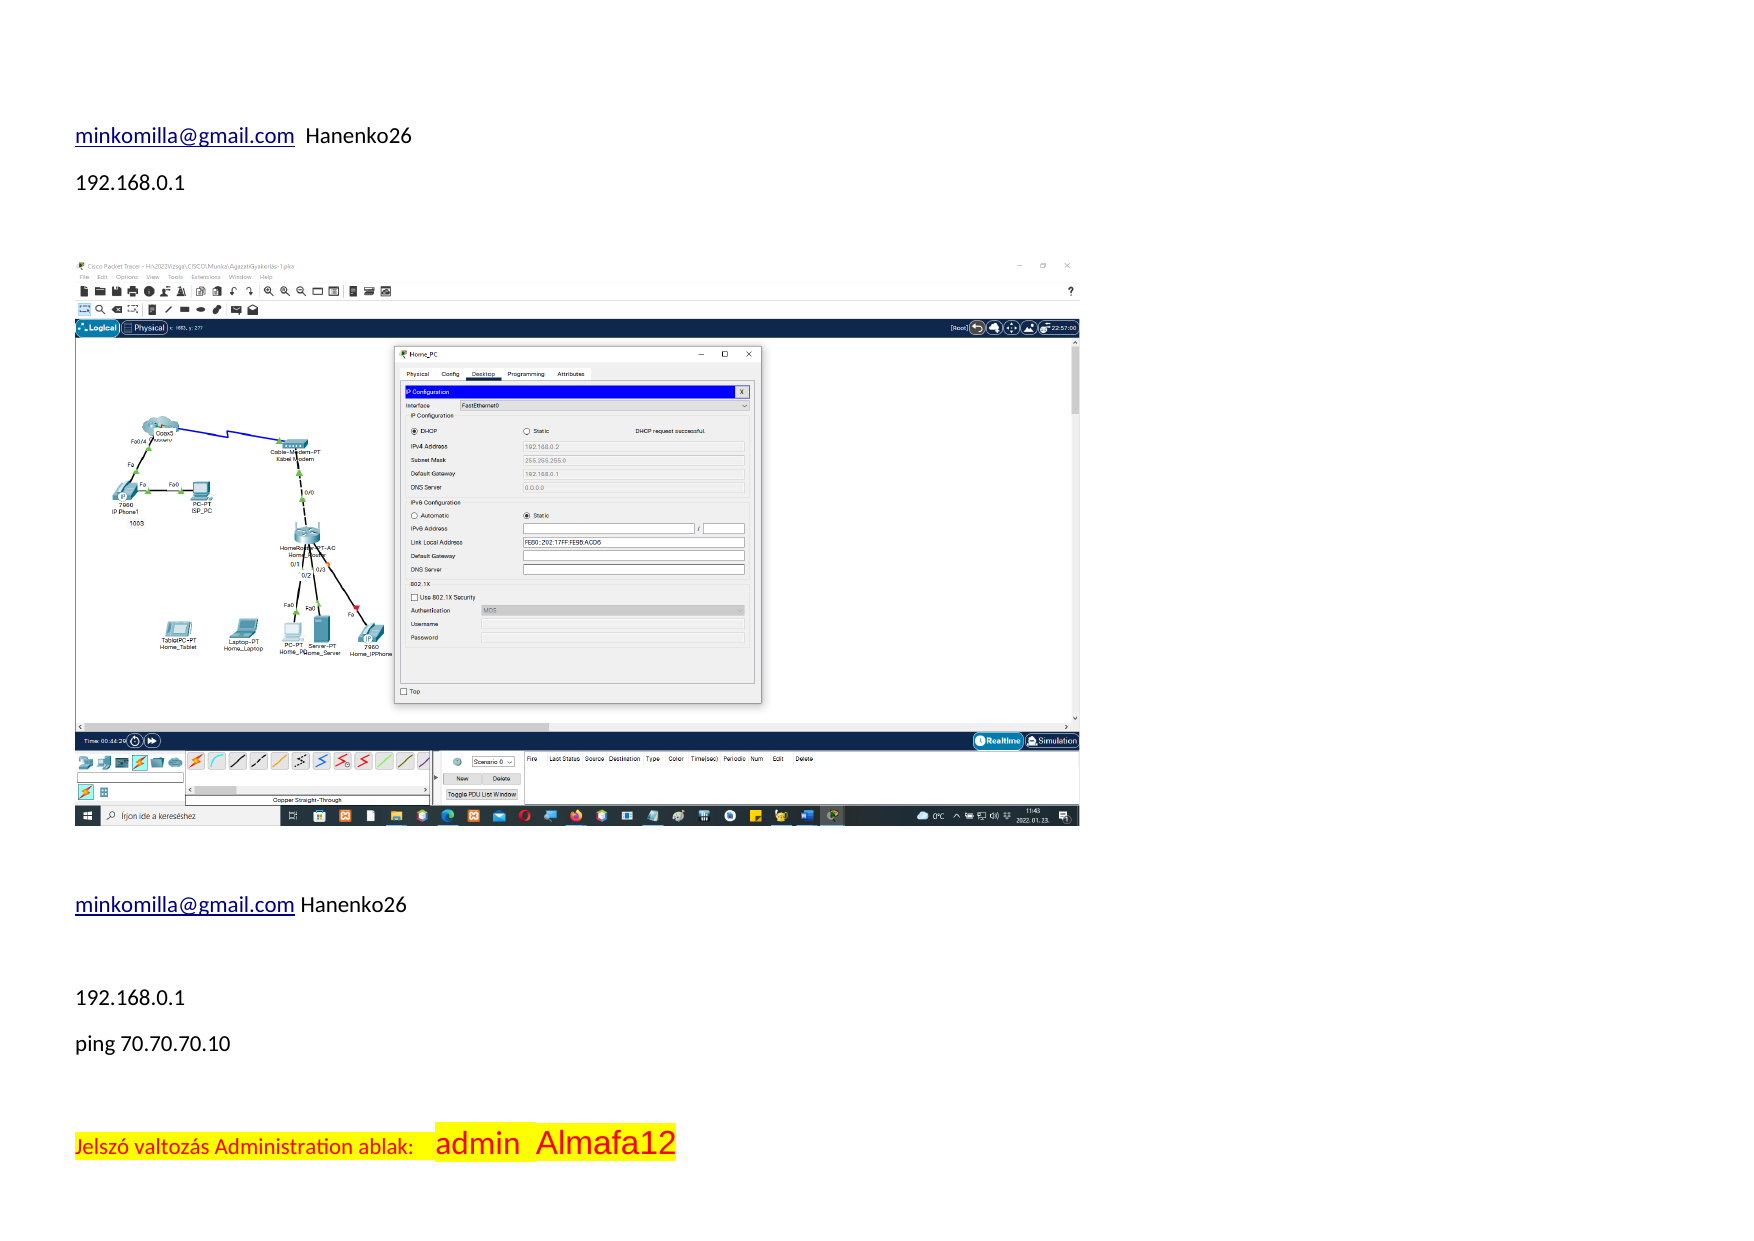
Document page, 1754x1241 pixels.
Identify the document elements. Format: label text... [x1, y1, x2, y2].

text ping 70.70.70.10 [75, 1029, 1679, 1057]
text minkomilla@gmail.com Hanenko26 [75, 121, 1679, 149]
text minkomilla@gmail.com Hanenko26 [75, 890, 1679, 918]
text 192.168.0.1 [75, 168, 1679, 196]
text Jelszó valtozás Administration ablak: admin Almafa12 [75, 1122, 1679, 1162]
text 192.168.0.1 [75, 983, 1679, 1011]
